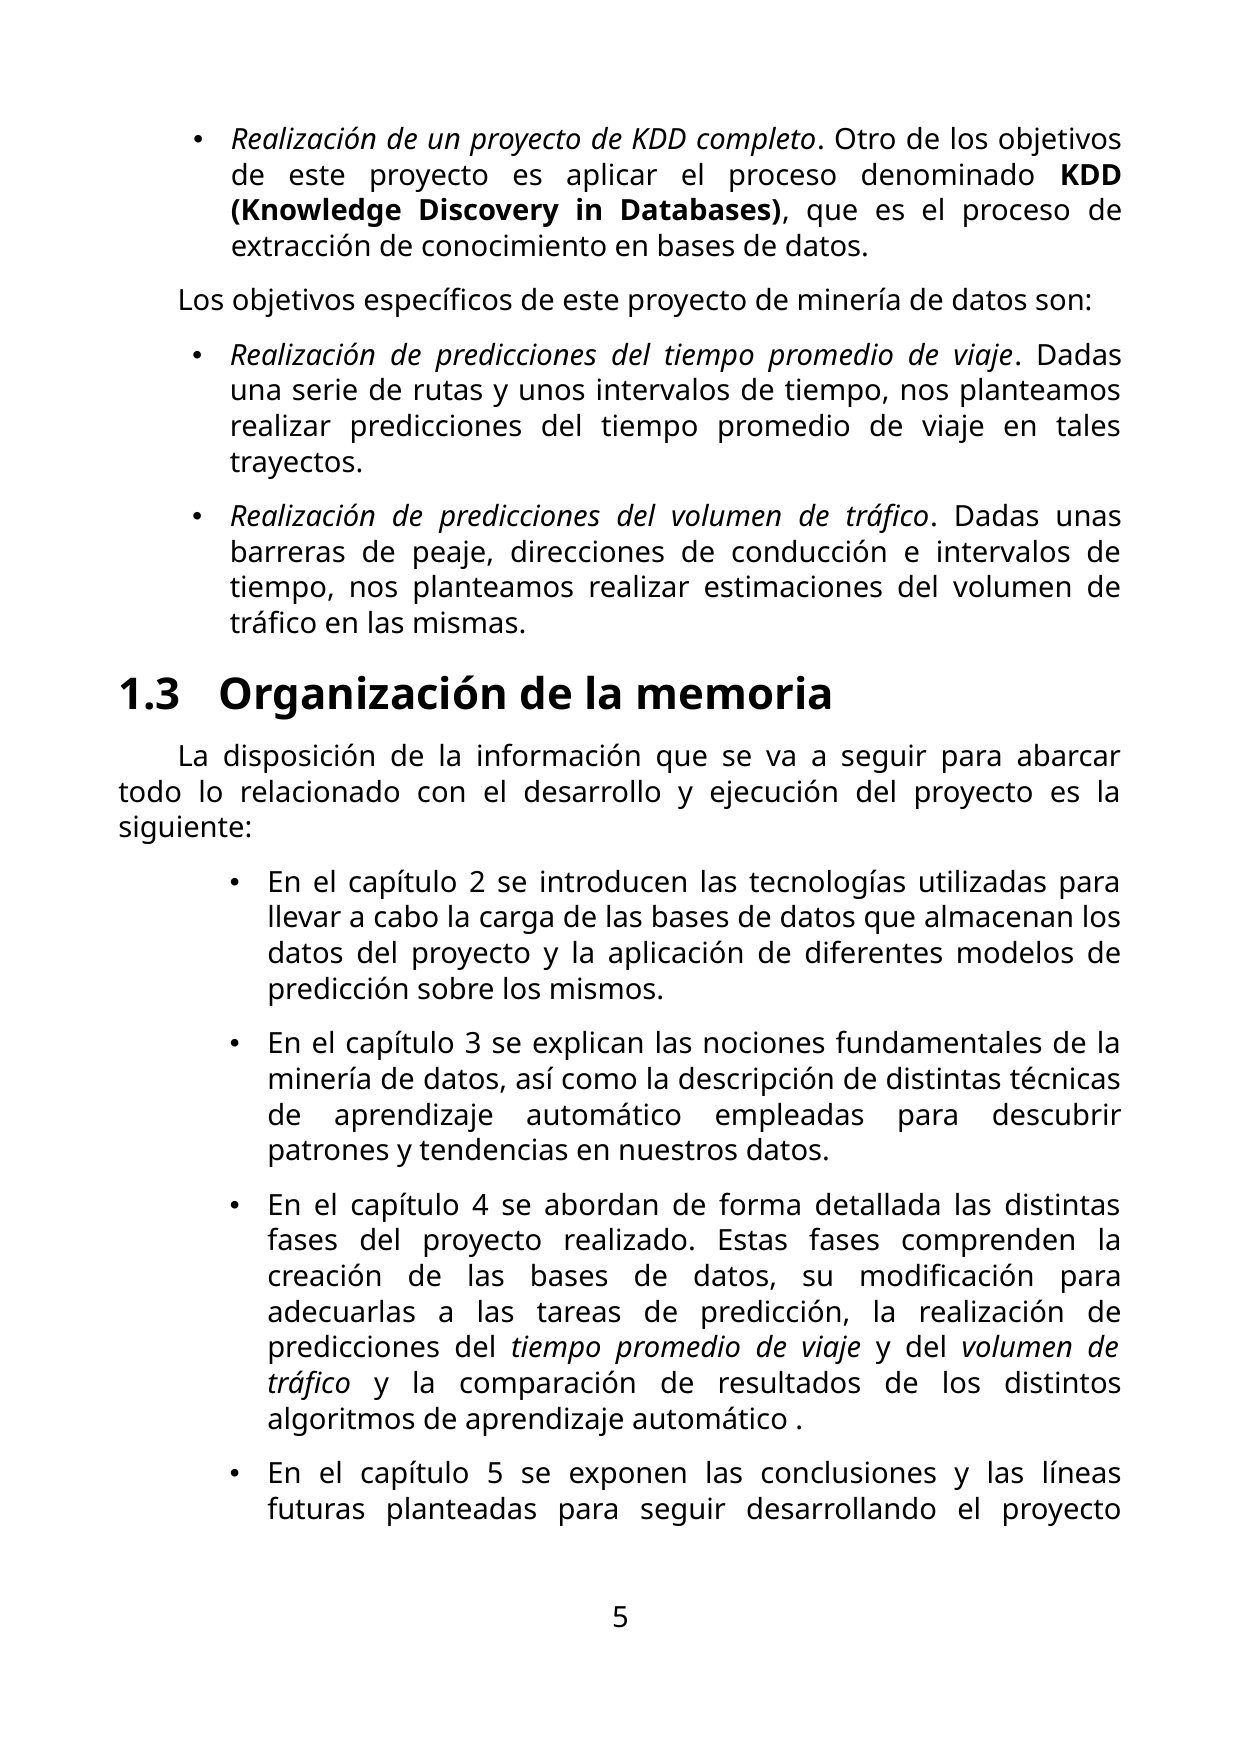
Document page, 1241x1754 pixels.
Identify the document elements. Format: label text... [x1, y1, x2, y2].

list Realización de predicciones del tiempo promedio de viaje. Dadas una serie de rutas y unos intervalos de tiempo, nos planteamos realizar predicciones del tiempo promedio de viaje en tales trayectos. [192, 334, 1122, 481]
list Realización de un proyecto de KDD completo. Otro de los objetivos de este proyecto es aplicar el proceso denominado KDD (Knowledge Discovery in Databases), que es el proceso de extracción de conocimiento en bases de datos. [193, 118, 1122, 265]
list En el capítulo 3 se explican las nociones fundamentales de la minería de datos, así como la descripción de distintas técnicas de aprendizaje automático empleadas para descubrir patrones y tendencias en nuestros datos. [229, 1022, 1122, 1169]
list En el capítulo 4 se abordan de forma detallada las distintas fases del proyecto realizado. Estas fases comprenden la creación de las bases de datos, su modificación para adecuarlas a las tareas de predicción, la realización de predicciones del tiempo promedio de viaje y del volumen de tráfico y la comparación de resultados de los distintos algoritmos de aprendizaje automático . [229, 1184, 1122, 1438]
list En el capítulo 5 se exponen las conclusiones y las líneas futuras planteadas para seguir desarrollando el proyecto [229, 1452, 1122, 1528]
list Realización de predicciones del volumen de tráfico. Dadas unas barreras de peaje, direcciones de conducción e intervalos de tiempo, nos planteamos realizar estimaciones del volumen de tráfico en las mismas. [192, 495, 1122, 642]
list En el capítulo 2 se introducen las tecnologías utilizadas para llevar a cabo la carga de las bases de datos que almacenan los datos del proyecto y la aplicación de diferentes modelos de predicción sobre los mismos. [229, 861, 1122, 1008]
text La disposición de la información que se va a seguir para abarcar todo lo relacionado con el desarrollo y ejecución del proyecto es la siguiente: [118, 735, 1122, 846]
text Los objetivos específicos de este proyecto de minería de datos son: [118, 279, 1122, 319]
subtitle Organización de la memoria [118, 663, 1122, 723]
